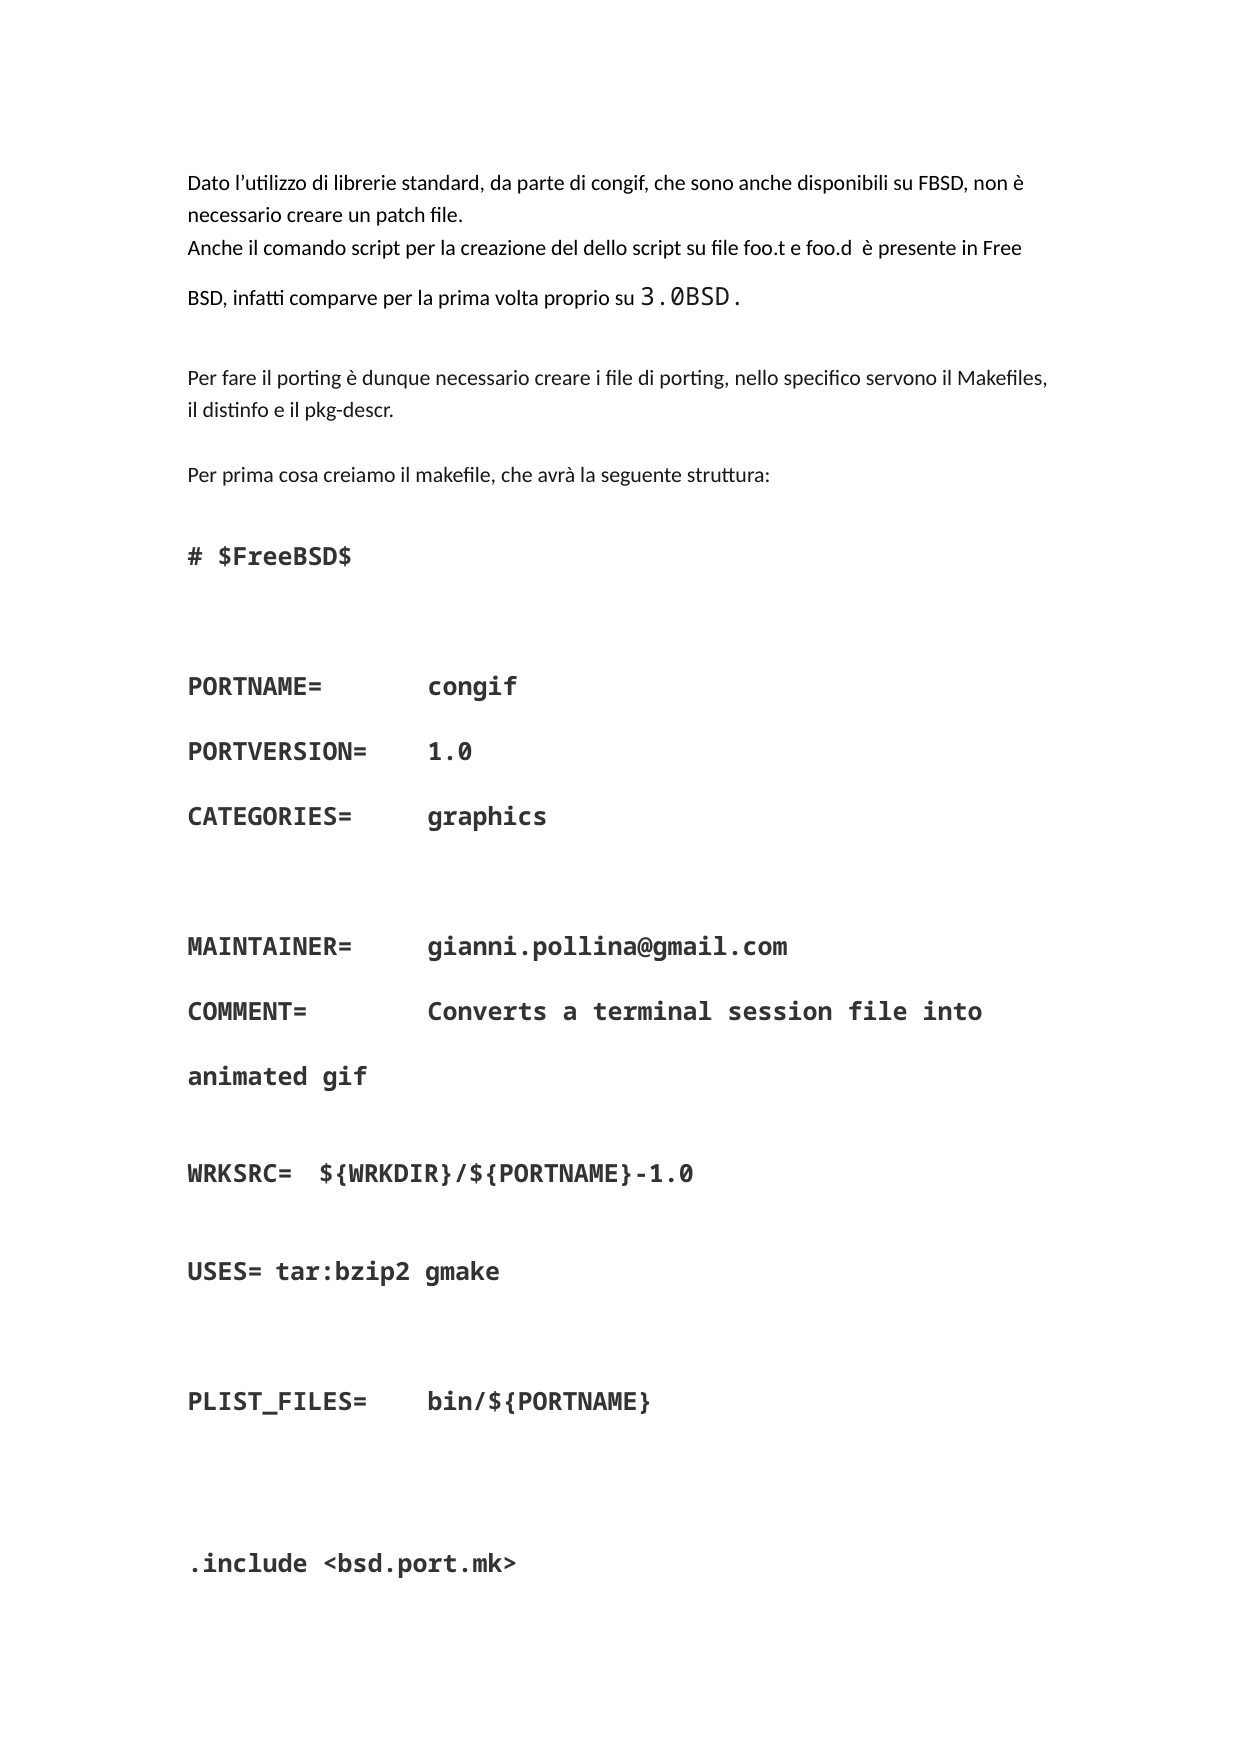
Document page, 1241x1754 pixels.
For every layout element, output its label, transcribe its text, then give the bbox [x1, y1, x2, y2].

text Per prima cosa creiamo il makefile, che avrà la seguente struttura: [187, 454, 1053, 487]
text Per fare il porting è dunque necessario creare i file di porting, nello specifico servono il Makefiles, il distinfo e il pkg-descr. [187, 357, 1053, 422]
text COMMENT= Converts a terminal session file into animated gif [187, 974, 1053, 1104]
text MAINTAINER= gianni.pollina@gmail.com [187, 909, 1053, 974]
text .include <bsd.port.mk> [187, 1527, 1053, 1592]
text WRKSRC= ${WRKDIR}/${PORTNAME}-1.0 [187, 1137, 1053, 1202]
text CATEGORIES= graphics [187, 779, 1053, 844]
text PORTVERSION= 1.0 [187, 714, 1053, 779]
text Dato l’utilizzo di librerie standard, da parte di congif, che sono anche disponibili su FBSD, non è necessario creare un patch file. [187, 162, 1053, 227]
text PLIST_FILES= bin/${PORTNAME} [187, 1364, 1053, 1429]
text # $FreeBSD$ [187, 519, 1053, 584]
text PORTNAME= congif [187, 649, 1053, 714]
text Anche il comando script per la creazione del dello script su file foo.t e foo.d è presente in Free BSD, infatti comparve per la prima volta proprio su 3.0BSD. [187, 227, 1053, 324]
text USES= tar:bzip2 gmake [187, 1234, 1053, 1299]
